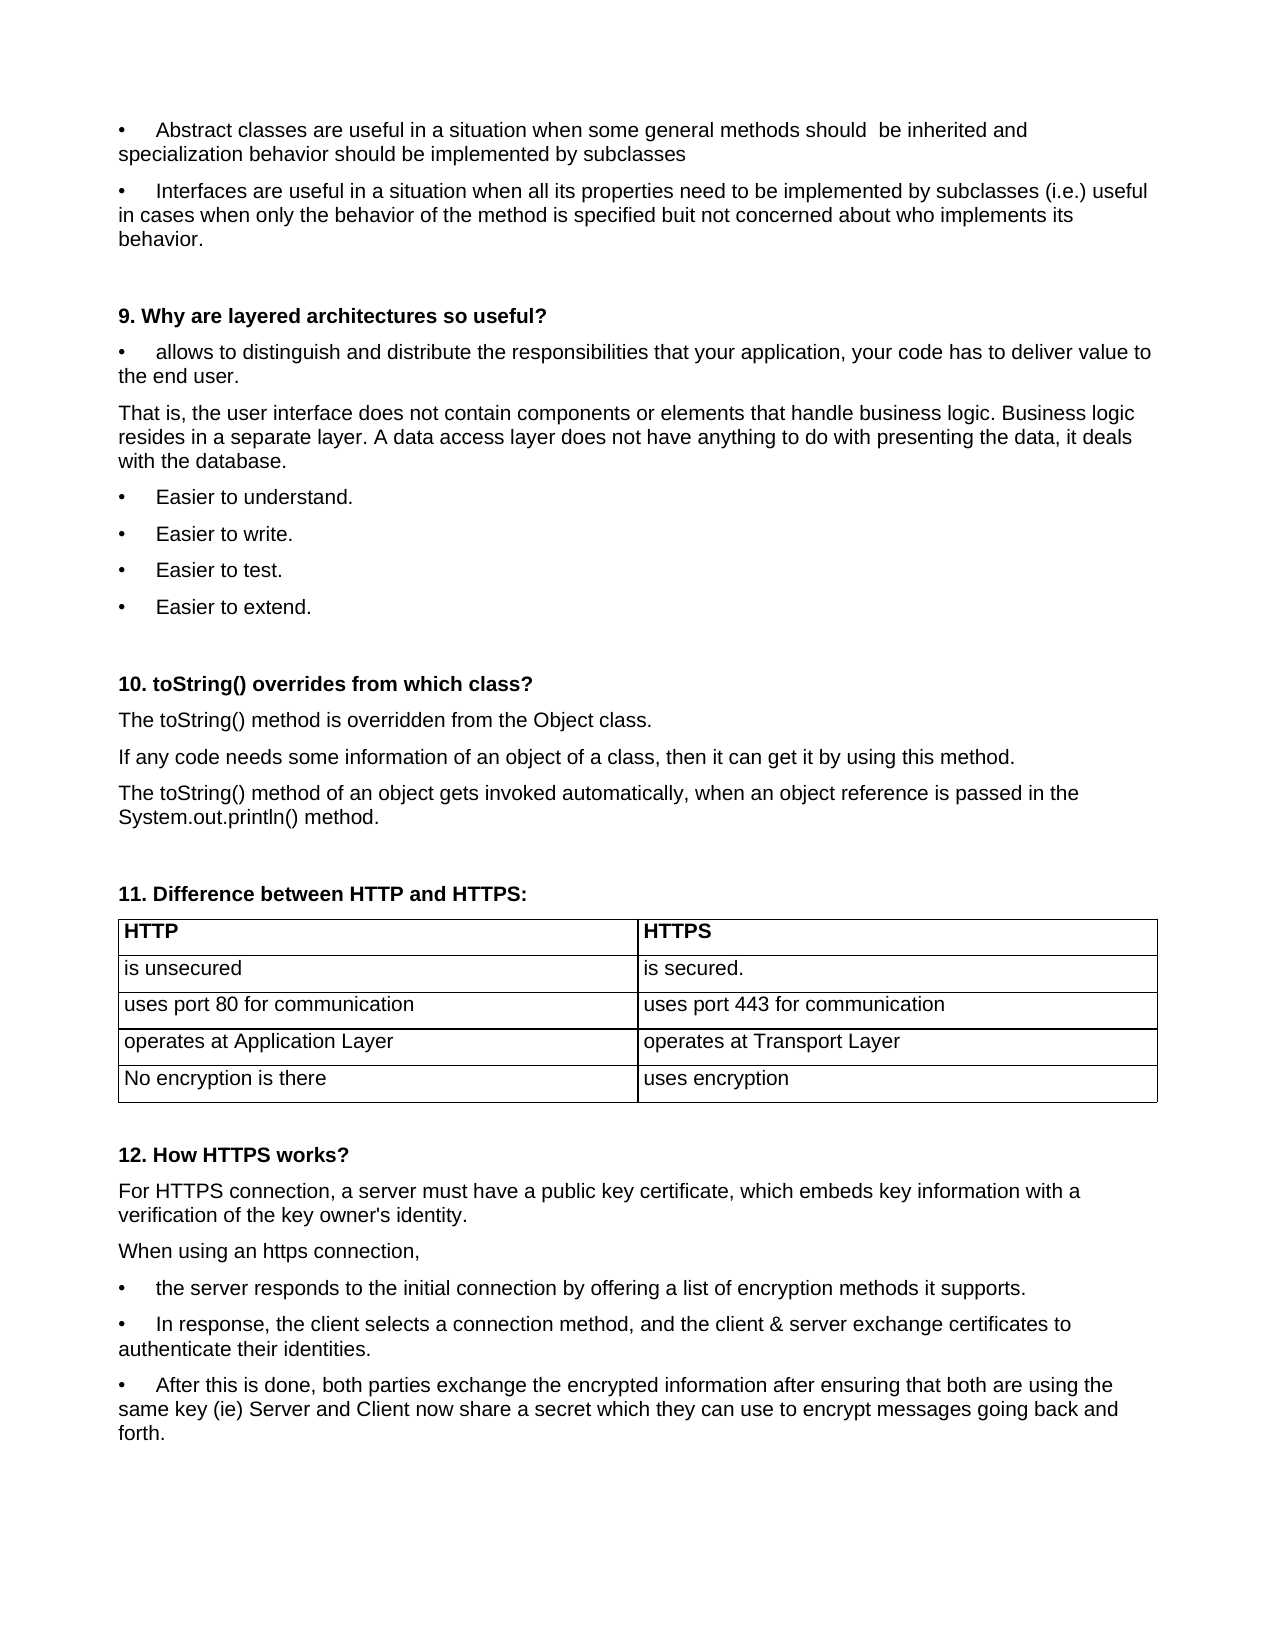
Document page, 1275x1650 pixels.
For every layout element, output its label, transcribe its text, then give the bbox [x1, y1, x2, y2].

text 10. toString() overrides from which class? [118, 672, 1157, 696]
table_cell No encryption is there [119, 1066, 637, 1102]
text That is, the user interface does not contain components or elements that handle business logic. Business logic resides in a separate layer. A data access layer does not have anything to do with presenting the data, it deals with the database. [118, 401, 1157, 472]
list allows to distinguish and distribute the responsibilities that your application, your code has to deliver value to the end user. [81, 340, 1157, 388]
text If any code needs some information of an object of a class, then it can get it by using this method. [118, 745, 1157, 769]
list the server responds to the initial connection by offering a list of encryption methods it supports. [81, 1276, 1157, 1300]
table_cell operates at Transport Layer [639, 1030, 1157, 1065]
list Abstract classes are useful in a situation when some general methods should be inherited and specialization behavior should be implemented by subclasses [81, 118, 1157, 166]
list After this is done, both parties exchange the encrypted information after ensuring that both are using the same key (ie) Server and Client now share a secret which they can use to encrypt messages going back and forth. [81, 1373, 1157, 1445]
table_cell uses port 80 for communication [119, 993, 637, 1028]
table_cell is secured. [639, 956, 1157, 992]
list Easier to extend. [81, 595, 1157, 619]
list Easier to write. [81, 522, 1157, 546]
text When using an https connection, [118, 1239, 1157, 1263]
text 12. How HTTPS works? [118, 1142, 1157, 1166]
list In response, the client selects a connection method, and the client & server exchange certificates to authenticate their identities. [81, 1312, 1157, 1360]
table_cell operates at Application Layer [119, 1030, 637, 1065]
list Easier to understand. [81, 485, 1157, 509]
table_cell is unsecured [119, 956, 637, 992]
table_header HTTP [119, 920, 637, 955]
list Easier to test. [81, 558, 1157, 582]
table_cell uses port 443 for communication [639, 993, 1157, 1028]
list Interfaces are useful in a situation when all its properties need to be implemented by subclasses (i.e.) useful in cases when only the behavior of the method is specified buit not concerned about who implements its behavior. [81, 179, 1157, 251]
text The toString() method of an object gets invoked automatically, when an object reference is passed in the System.out.println() method. [118, 781, 1157, 829]
text The toString() method is overridden from the Object class. [118, 708, 1157, 732]
text For HTTPS connection, a server must have a public key certificate, which embeds key information with a verification of the key owner's identity. [118, 1179, 1157, 1227]
text 11. Difference between HTTP and HTTPS: [118, 882, 1157, 906]
text 9. Why are layered architectures so useful? [118, 304, 1157, 328]
table_header HTTPS [639, 920, 1157, 955]
table_cell uses encryption [639, 1066, 1157, 1102]
